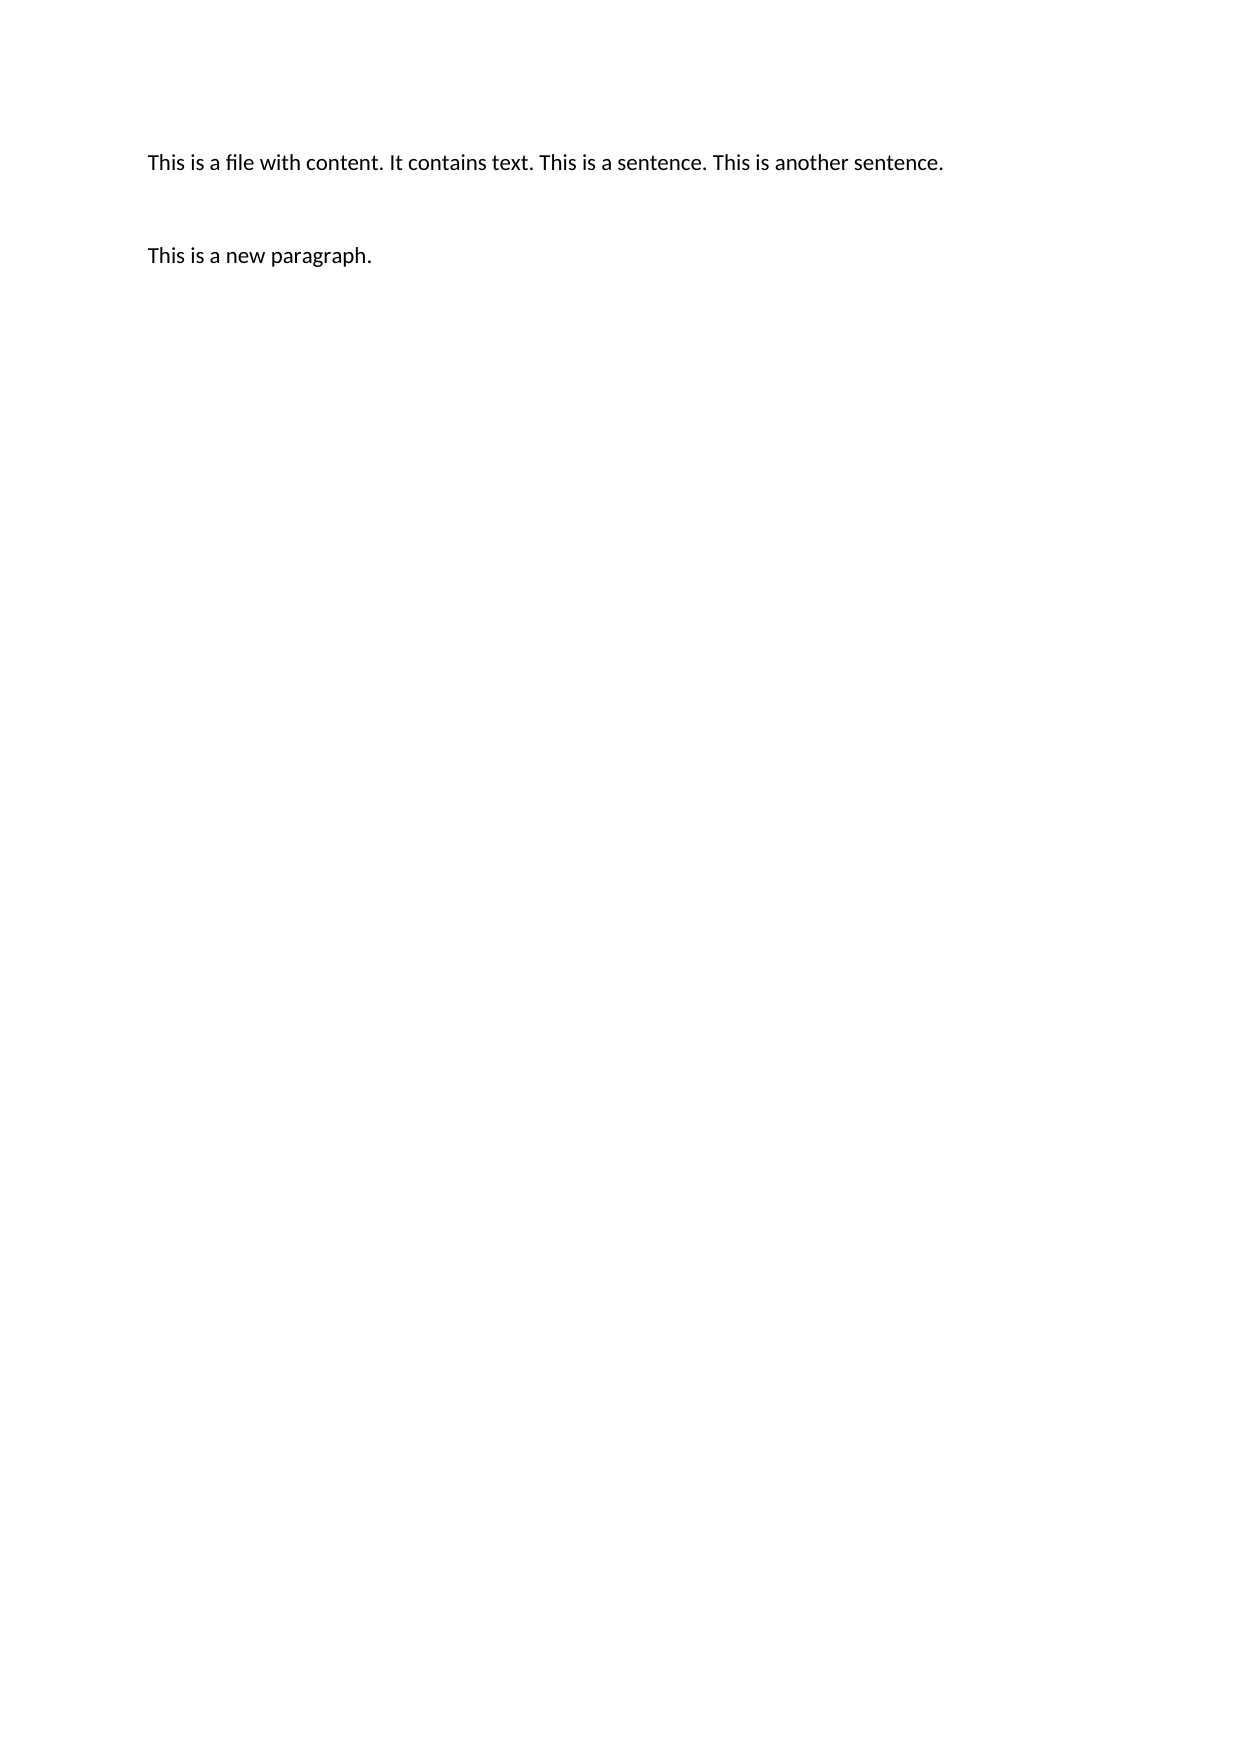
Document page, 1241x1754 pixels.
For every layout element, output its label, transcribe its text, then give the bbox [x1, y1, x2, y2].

text This is a new paragraph. [148, 241, 1093, 269]
text This is a file with content. It contains text. This is a sentence. This is another sentence. [148, 148, 1093, 176]
